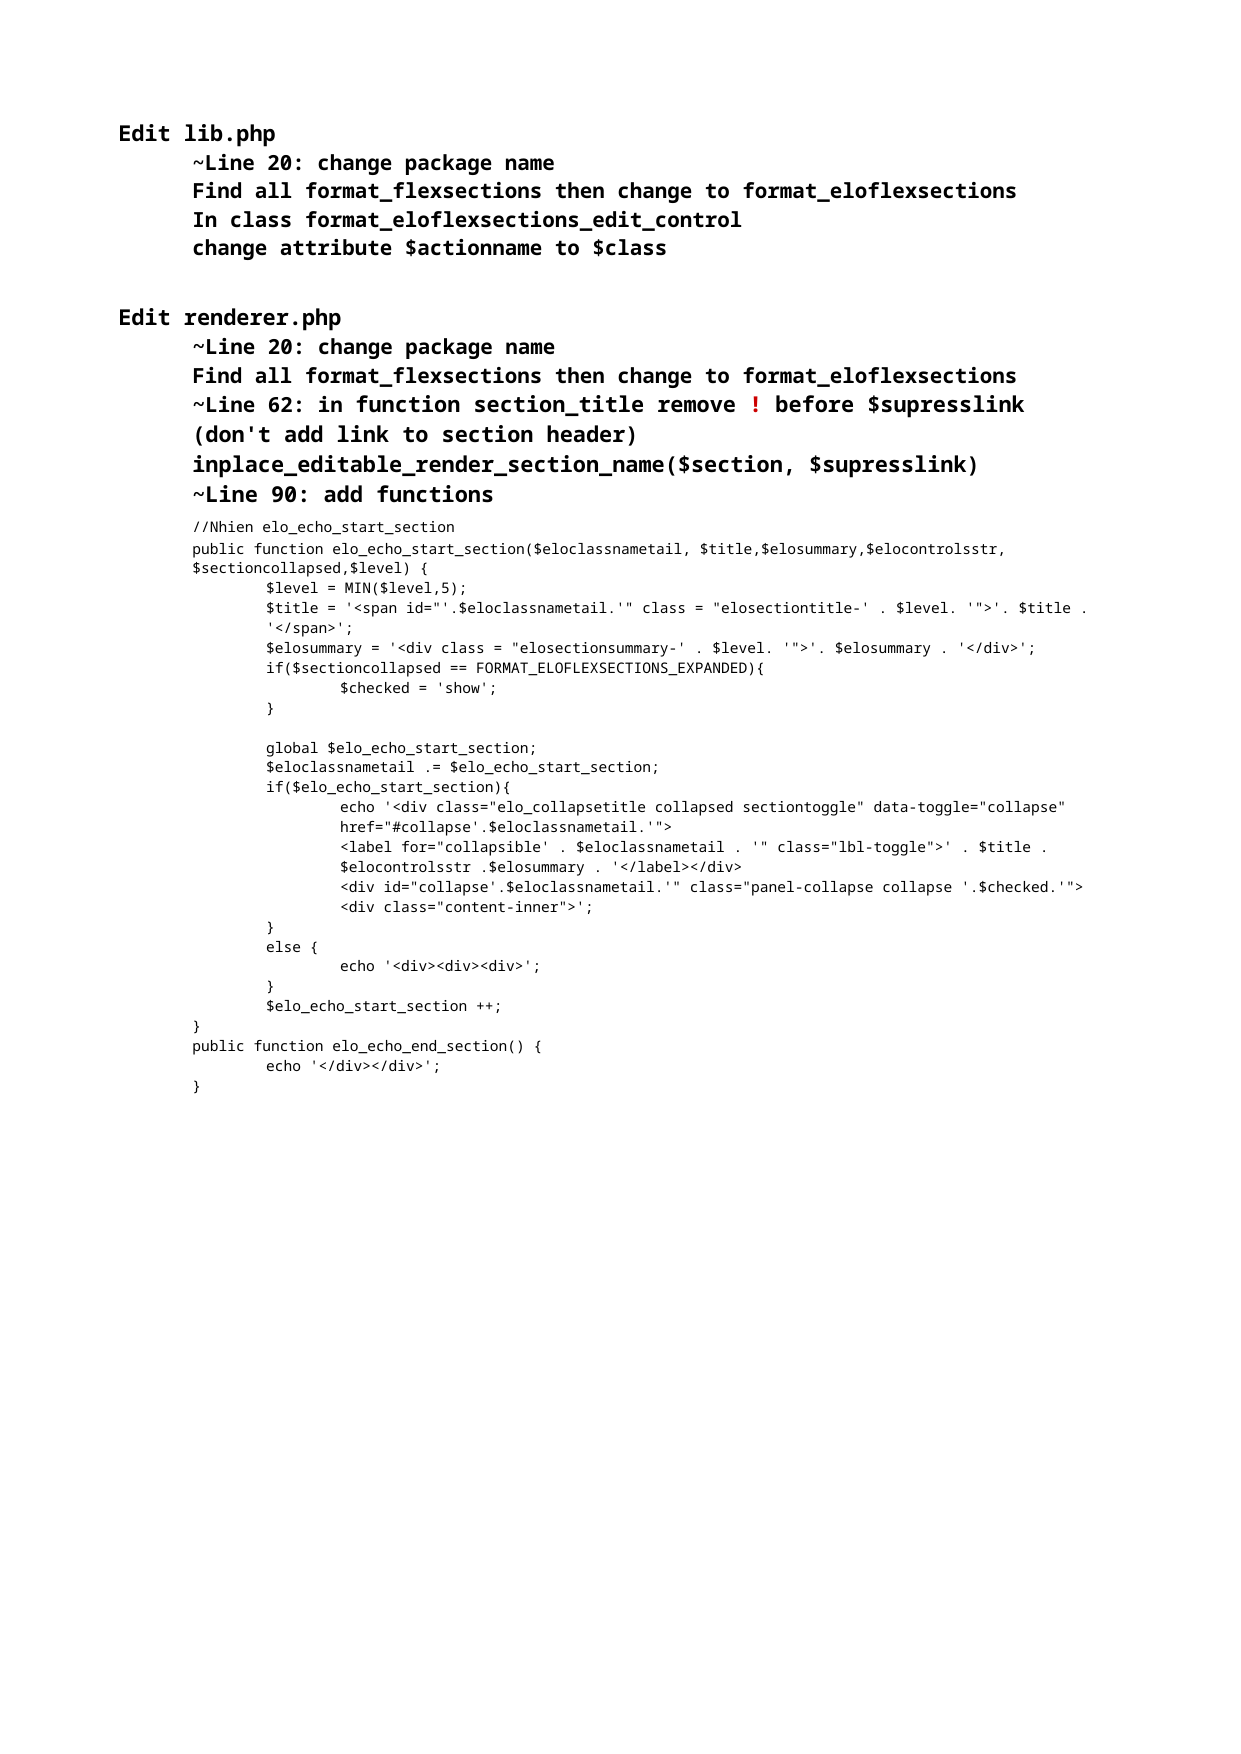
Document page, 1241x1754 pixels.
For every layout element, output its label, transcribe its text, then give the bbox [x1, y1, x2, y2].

text echo '<div><div><div>'; [118, 956, 1122, 976]
text <div class="content-inner">'; [118, 897, 1122, 916]
text public function elo_echo_start_section($eloclassnametail, $title,$elosummary,$elocontrolsstr, $sectioncollapsed,$level) { [118, 538, 1122, 578]
text } [118, 1016, 1122, 1036]
text public function elo_echo_end_section() { [118, 1036, 1122, 1056]
text In class format_eloflexsections_edit_control [192, 205, 1122, 233]
text //Nhien elo_echo_start_section [118, 509, 1122, 538]
text ~Line 90: add functions [118, 479, 1122, 509]
text $checked = 'show'; [118, 678, 1122, 698]
text echo '</div></div>'; [118, 1056, 1122, 1076]
text $title = '<span id="'.$eloclassnametail.'" class = "elosectiontitle-' . $level. '">'. $title . '</span>'; [118, 598, 1122, 638]
text ~Line 20: change package name [192, 148, 1122, 176]
text $elosummary = '<div class = "elosectionsummary-' . $level. '">'. $elosummary . '</div>'; [118, 638, 1122, 658]
text $eloclassnametail .= $elo_echo_start_section; [118, 757, 1122, 777]
text } [118, 916, 1122, 936]
text Find all format_flexsections then change to format_eloflexsections [192, 176, 1122, 205]
text } [118, 698, 1122, 717]
text Edit lib.php [118, 118, 1122, 148]
text echo '<div class="elo_collapsetitle collapsed sectiontoggle" data-toggle="collapse" href="#collapse'.$eloclassnametail.'"> [118, 797, 1122, 837]
text <div id="collapse'.$eloclassnametail.'" class="panel-collapse collapse '.$checked.'"> [118, 877, 1122, 897]
text $elo_echo_start_section ++; [118, 996, 1122, 1016]
text global $elo_echo_start_section; [118, 737, 1122, 757]
text } [118, 976, 1122, 996]
text (don't add link to section header) [118, 419, 1122, 449]
text ~Line 20: change package name [118, 331, 1122, 361]
text ~Line 62: in function section_title remove ! before $supresslink [118, 389, 1122, 419]
text if($sectioncollapsed == FORMAT_ELOFLEXSECTIONS_EXPANDED){ [118, 658, 1122, 678]
text $level = MIN($level,5); [118, 578, 1122, 598]
text Edit renderer.php [118, 301, 1122, 331]
text Find all format_flexsections then change to format_eloflexsections [118, 361, 1122, 389]
text inplace_editable_render_section_name($section, $supresslink) [118, 449, 1122, 479]
text <label for="collapsible' . $eloclassnametail . '" class="lbl-toggle">' . $title . $elocontrolsstr .$elosummary . '</label></div> [118, 837, 1122, 877]
text change attribute $actionname to $class [192, 233, 1122, 262]
text } [118, 1076, 1122, 1096]
text else { [118, 936, 1122, 956]
text if($elo_echo_start_section){ [118, 777, 1122, 797]
